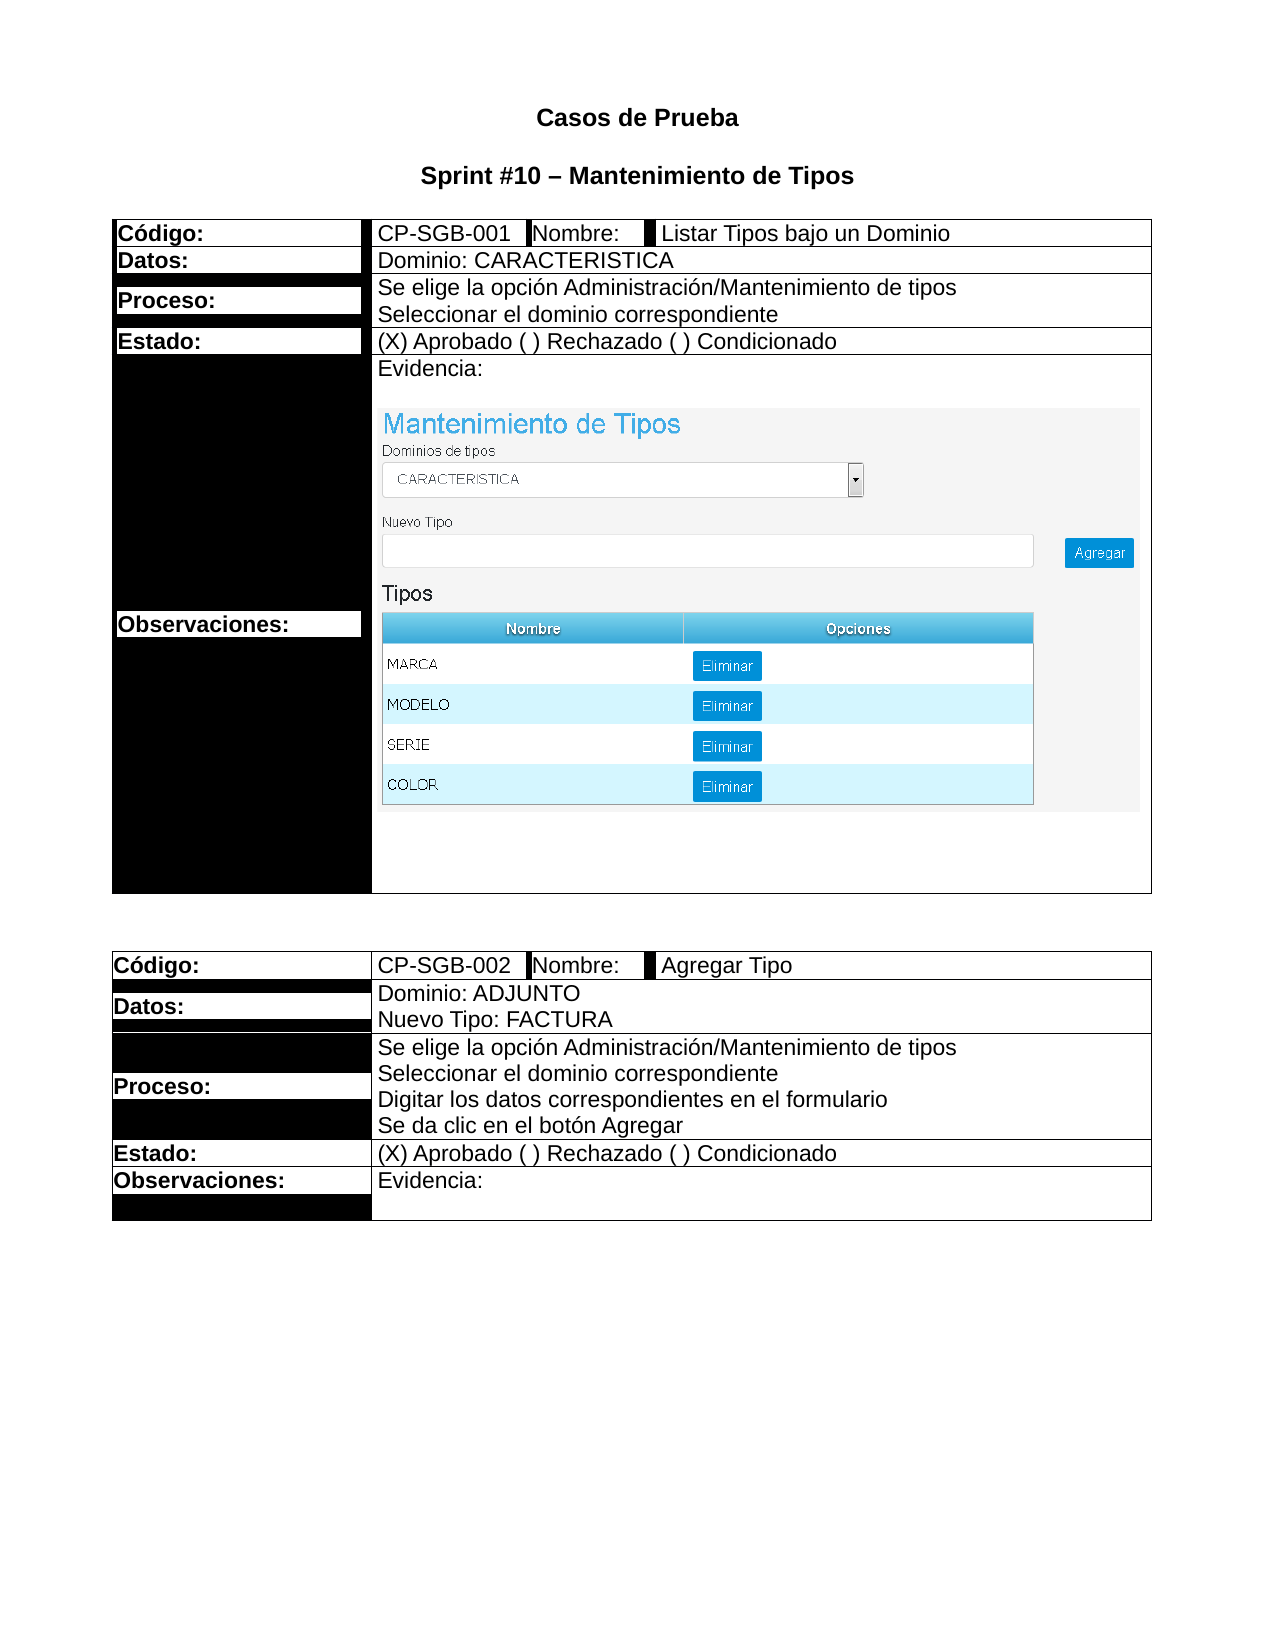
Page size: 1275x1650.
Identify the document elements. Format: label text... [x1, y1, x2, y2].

table_header CP-SGB-002 [515, 952, 526, 979]
table_header Nombre: [644, 952, 655, 979]
table_cell Estado: [361, 328, 371, 354]
table_cell Evidencia: [372, 355, 377, 893]
table_cell Evidencia: [1140, 355, 1151, 893]
table_cell Observaciones: [113, 1194, 371, 1220]
table_cell Proceso: [113, 1034, 371, 1073]
table_cell Evidencia: [1140, 1167, 1151, 1220]
table_cell Proceso: [113, 274, 371, 327]
table_cell Datos: [113, 980, 371, 993]
text Sprint #10 – Mantenimiento de Tipos [118, 161, 1157, 190]
table_cell Datos: [361, 247, 371, 273]
table_header Código: [361, 220, 371, 246]
table_header Agregar Tipo [656, 952, 1151, 979]
text Casos de Prueba [118, 103, 1157, 132]
table_cell Evidencia: [372, 1167, 377, 1220]
table_header CP-SGB-001 [515, 220, 526, 246]
table_cell Datos: [113, 1019, 371, 1032]
table_cell Observaciones: [113, 355, 371, 893]
table_header Nombre: [644, 220, 655, 246]
table_cell Proceso: [113, 1099, 371, 1139]
